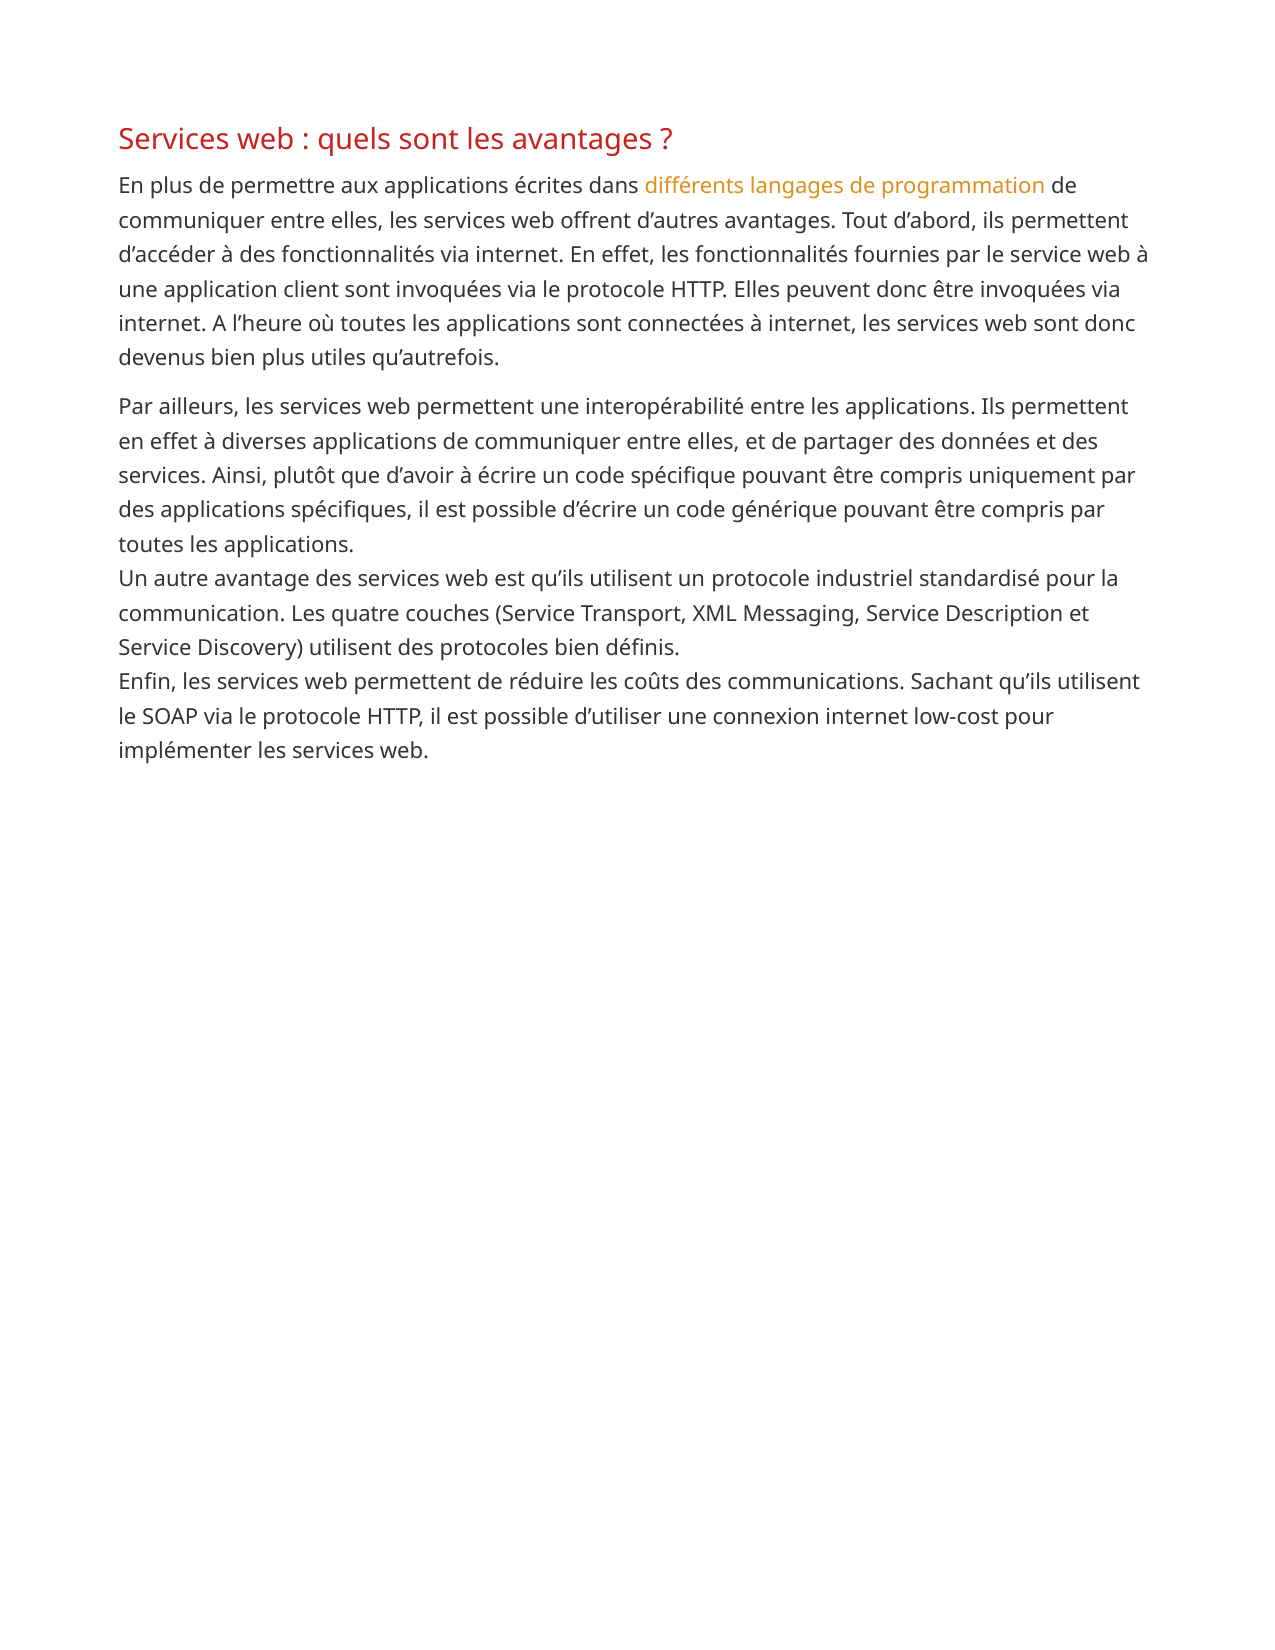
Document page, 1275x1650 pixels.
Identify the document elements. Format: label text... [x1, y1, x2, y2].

text Par ailleurs, les services web permettent une interopérabilité entre les applications. Ils permettent en effet à diverses applications de communiquer entre elles, et de partager des données et des services. Ainsi, plutôt que d’avoir à écrire un code spécifique pouvant être compris uniquement par des applications spécifiques, il est possible d’écrire un code générique pouvant être compris par toutes les applications. [118, 391, 1157, 558]
text Un autre avantage des services web est qu’ils utilisent un protocole industriel standardisé pour la communication. Les quatre couches (Service Transport, XML Messaging, Service Description et Service Discovery) utilisent des protocoles bien définis. [118, 563, 1157, 662]
subtitle Services web : quels sont les avantages ? [118, 118, 1157, 158]
text En plus de permettre aux applications écrites dans différents langages de programmation de communiquer entre elles, les services web offrent d’autres avantages. Tout d’abord, ils permettent d’accéder à des fonctionnalités via internet. En effet, les fonctionnalités fournies par le service web à une application client sont invoquées via le protocole HTTP. Elles peuvent donc être invoquées via internet. A l’heure où toutes les applications sont connectées à internet, les services web sont donc devenus bien plus utiles qu’autrefois. [118, 170, 1157, 372]
text Enfin, les services web permettent de réduire les coûts des communications. Sachant qu’ils utilisent le SOAP via le protocole HTTP, il est possible d’utiliser une connexion internet low-cost pour implémenter les services web. [118, 666, 1157, 765]
